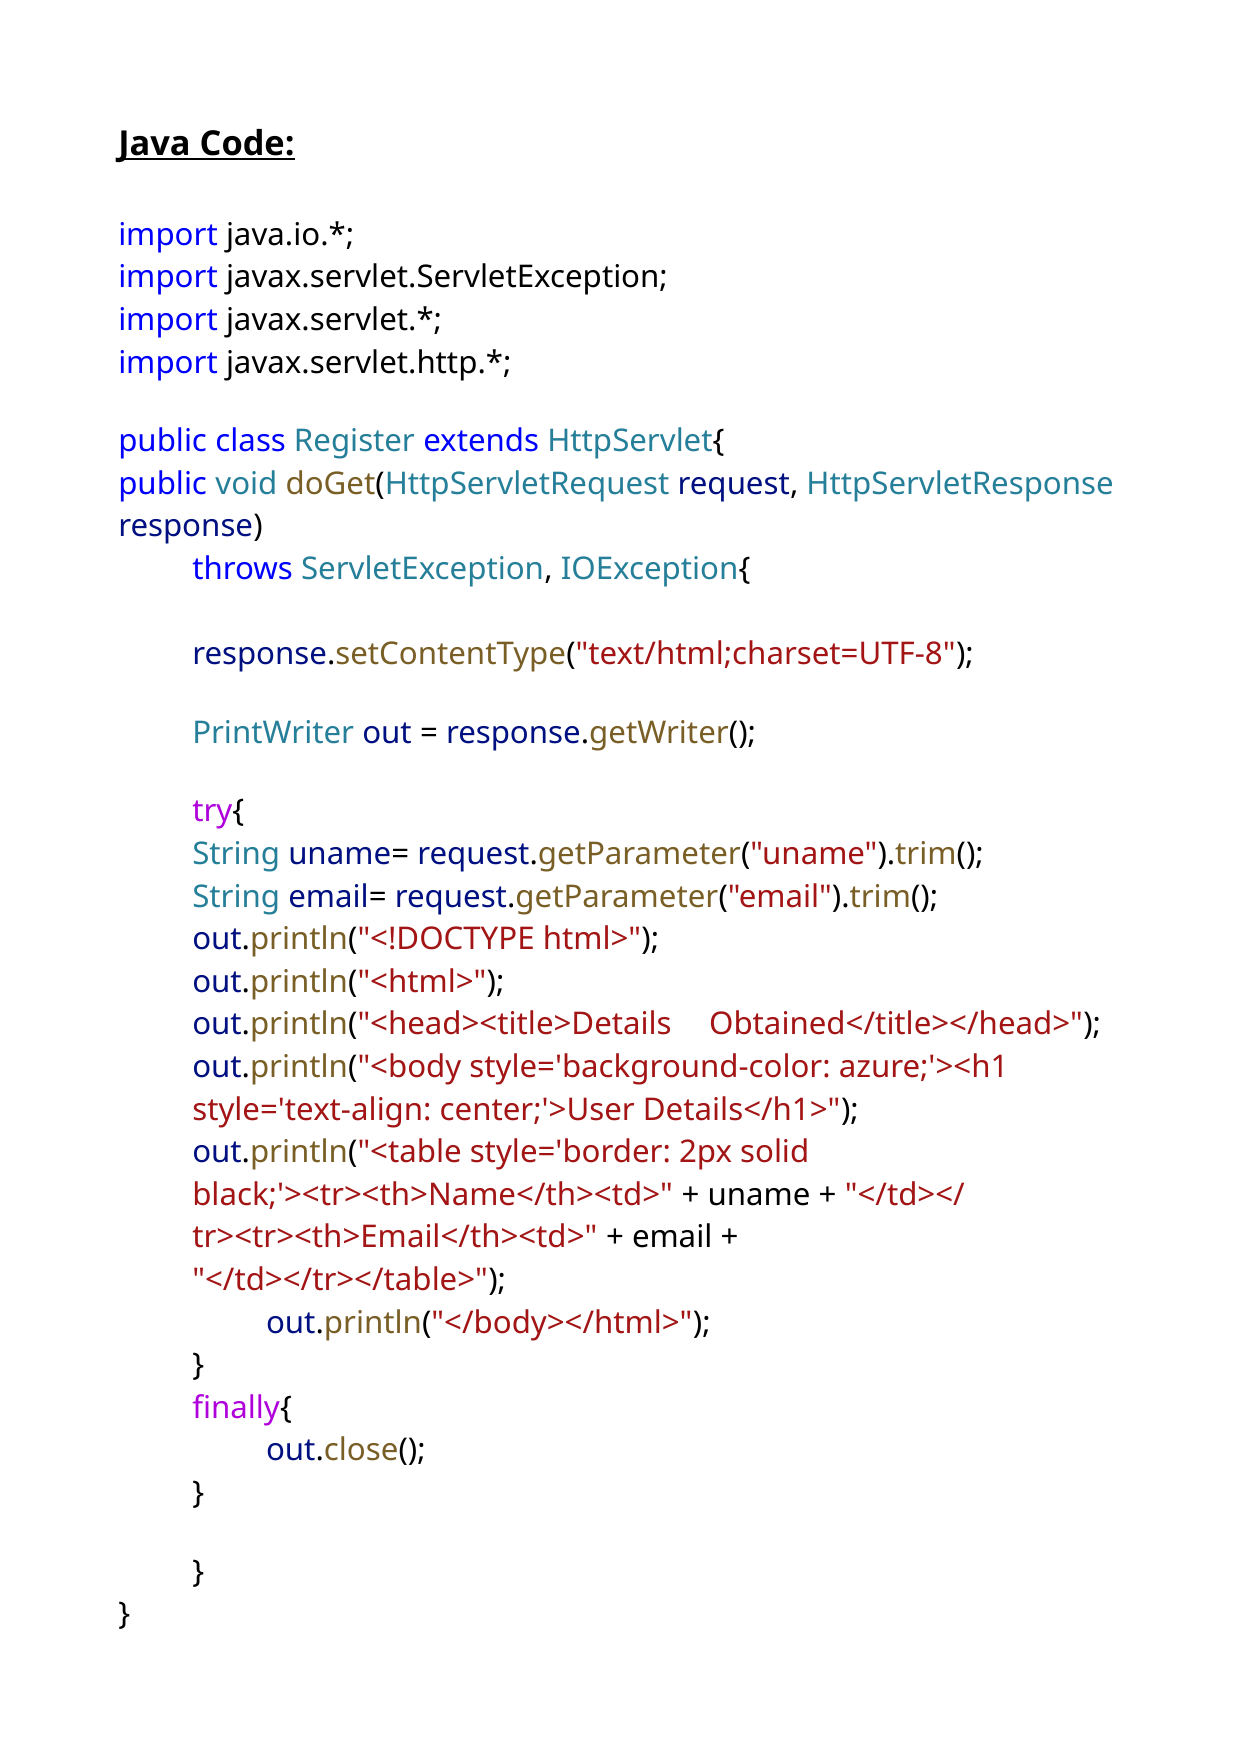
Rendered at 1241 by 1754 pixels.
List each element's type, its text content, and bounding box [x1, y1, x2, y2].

text import javax.servlet.http.*; [118, 340, 1122, 382]
text } [118, 1342, 1122, 1385]
text out.println("<table style='border: 2px solid black;'><tr><th>Name</th><td>" + uname + "</td></ tr><tr><th>Email</th><td>" + email + "</td></tr></table>"); [118, 1129, 1122, 1299]
text out.close(); [118, 1427, 1122, 1470]
text import javax.servlet.ServletException; [118, 254, 1122, 297]
text response.setContentType("text/html;charset=UTF-8"); [118, 631, 1122, 674]
text } [118, 1470, 1122, 1513]
text public void doGet(HttpServletRequest request, HttpServletResponse response) [118, 461, 1122, 546]
text Java Code: [118, 118, 1122, 165]
text } [118, 1548, 1122, 1591]
text out.println("<body style='background-color: azure;'><h1 style='text-align: center;'>User Details</h1>"); [118, 1044, 1122, 1129]
text out.println("<head><title>Details Obtained</title></head>"); [118, 1001, 1122, 1044]
text throws ServletException, IOException{ [118, 546, 1122, 589]
text import javax.servlet.*; [118, 297, 1122, 340]
text PrintWriter out = response.getWriter(); [118, 710, 1122, 752]
text out.println("<html>"); [118, 959, 1122, 1001]
text } [118, 1591, 1122, 1634]
text public class Register extends HttpServlet{ [118, 418, 1122, 461]
text String email= request.getParameter("email").trim(); [118, 873, 1122, 916]
text try{ [118, 788, 1122, 831]
text out.println("<!DOCTYPE html>"); [118, 916, 1122, 959]
text out.println("</body></html>"); [118, 1299, 1122, 1342]
text String uname= request.getParameter("uname").trim(); [118, 831, 1122, 873]
text finally{ [118, 1385, 1122, 1427]
text import java.io.*; [118, 212, 1122, 254]
